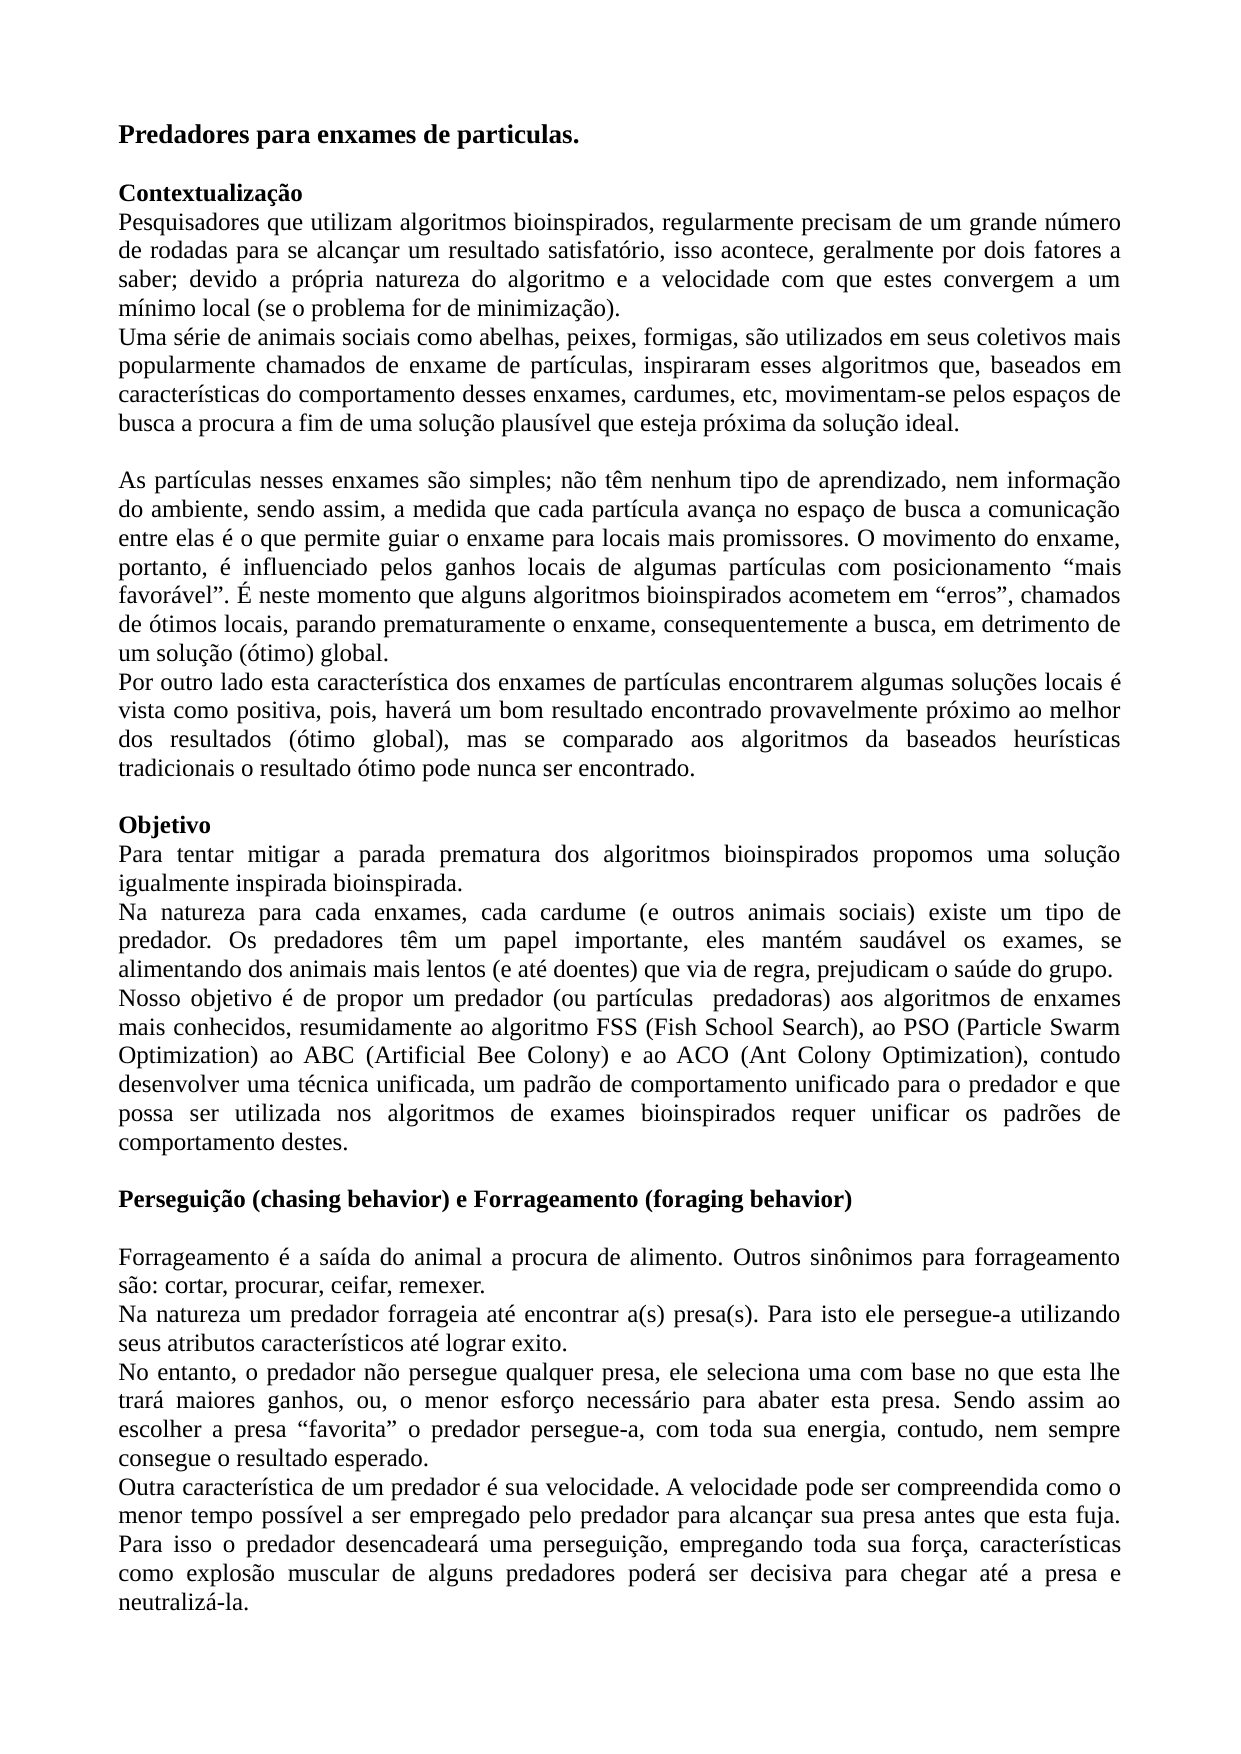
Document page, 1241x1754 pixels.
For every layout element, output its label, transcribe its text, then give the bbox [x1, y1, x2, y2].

text Na natureza para cada enxames, cada cardume (e outros animais sociais) existe um tipo de predador. Os predadores têm um papel importante, eles mantém saudável os exames, se alimentando dos animais mais lentos (e até doentes) que via de regra, prejudicam o saúde do grupo. [118, 897, 1122, 983]
text Uma série de animais sociais como abelhas, peixes, formigas, são utilizados em seus coletivos mais popularmente chamados de enxame de partículas, inspiraram esses algoritmos que, baseados em características do comportamento desses enxames, cardumes, etc, movimentam-se pelos espaços de busca a procura a fim de uma solução plausível que esteja próxima da solução ideal. [118, 322, 1122, 437]
text Perseguição (chasing behavior) e Forrageamento (foraging behavior) [118, 1184, 1122, 1213]
text Objetivo [118, 811, 1122, 839]
text Forrageamento é a saída do animal a procura de alimento. Outros sinônimos para forrageamento são: cortar, procurar, ceifar, remexer. [118, 1242, 1122, 1299]
text Pesquisadores que utilizam algoritmos bioinspirados, regularmente precisam de um grande número de rodadas para se alcançar um resultado satisfatório, isso acontece, geralmente por dois fatores a saber; devido a própria natureza do algoritmo e a velocidade com que estes convergem a um mínimo local (se o problema for de minimização). [118, 207, 1122, 322]
text As partículas nesses enxames são simples; não têm nenhum tipo de aprendizado, nem informação do ambiente, sendo assim, a medida que cada partícula avança no espaço de busca a comunicação entre elas é o que permite guiar o enxame para locais mais promissores. O movimento do enxame, portanto, é influenciado pelos ganhos locais de algumas partículas com posicionamento “mais favorável”. É neste momento que alguns algoritmos bioinspirados acometem em “erros”, chamados de ótimos locais, parando prematuramente o enxame, consequentemente a busca, em detrimento de um solução (ótimo) global. [118, 466, 1122, 667]
text Outra característica de um predador é sua velocidade. A velocidade pode ser compreendida como o menor tempo possível a ser empregado pelo predador para alcançar sua presa antes que esta fuja. Para isso o predador desencadeará uma perseguição, empregando toda sua força, características como explosão muscular de alguns predadores poderá ser decisiva para chegar até a presa e neutralizá-la. [118, 1472, 1122, 1616]
text No entanto, o predador não persegue qualquer presa, ele seleciona uma com base no que esta lhe trará maiores ganhos, ou, o menor esforço necessário para abater esta presa. Sendo assim ao escolher a presa “favorita” o predador persegue-a, com toda sua energia, contudo, nem sempre consegue o resultado esperado. [118, 1357, 1122, 1472]
text Para tentar mitigar a parada prematura dos algoritmos bioinspirados propomos uma solução igualmente inspirada bioinspirada. [118, 839, 1122, 897]
text Contextualização [118, 178, 1122, 207]
text Por outro lado esta característica dos enxames de partículas encontrarem algumas soluções locais é vista como positiva, pois, haverá um bom resultado encontrado provavelmente próximo ao melhor dos resultados (ótimo global), mas se comparado aos algoritmos da baseados heurísticas tradicionais o resultado ótimo pode nunca ser encontrado. [118, 667, 1122, 782]
text Predadores para enxames de particulas. [118, 118, 1122, 149]
text Na natureza um predador forrageia até encontrar a(s) presa(s). Para isto ele persegue-a utilizando seus atributos característicos até lograr exito. [118, 1299, 1122, 1357]
text Nosso objetivo é de propor um predador (ou partículas predadoras) aos algoritmos de enxames mais conhecidos, resumidamente ao algoritmo FSS (Fish School Search), ao PSO (Particle Swarm Optimization) ao ABC (Artificial Bee Colony) e ao ACO (Ant Colony Optimization), contudo desenvolver uma técnica unificada, um padrão de comportamento unificado para o predador e que possa ser utilizada nos algoritmos de exames bioinspirados requer unificar os padrões de comportamento destes. [118, 983, 1122, 1156]
